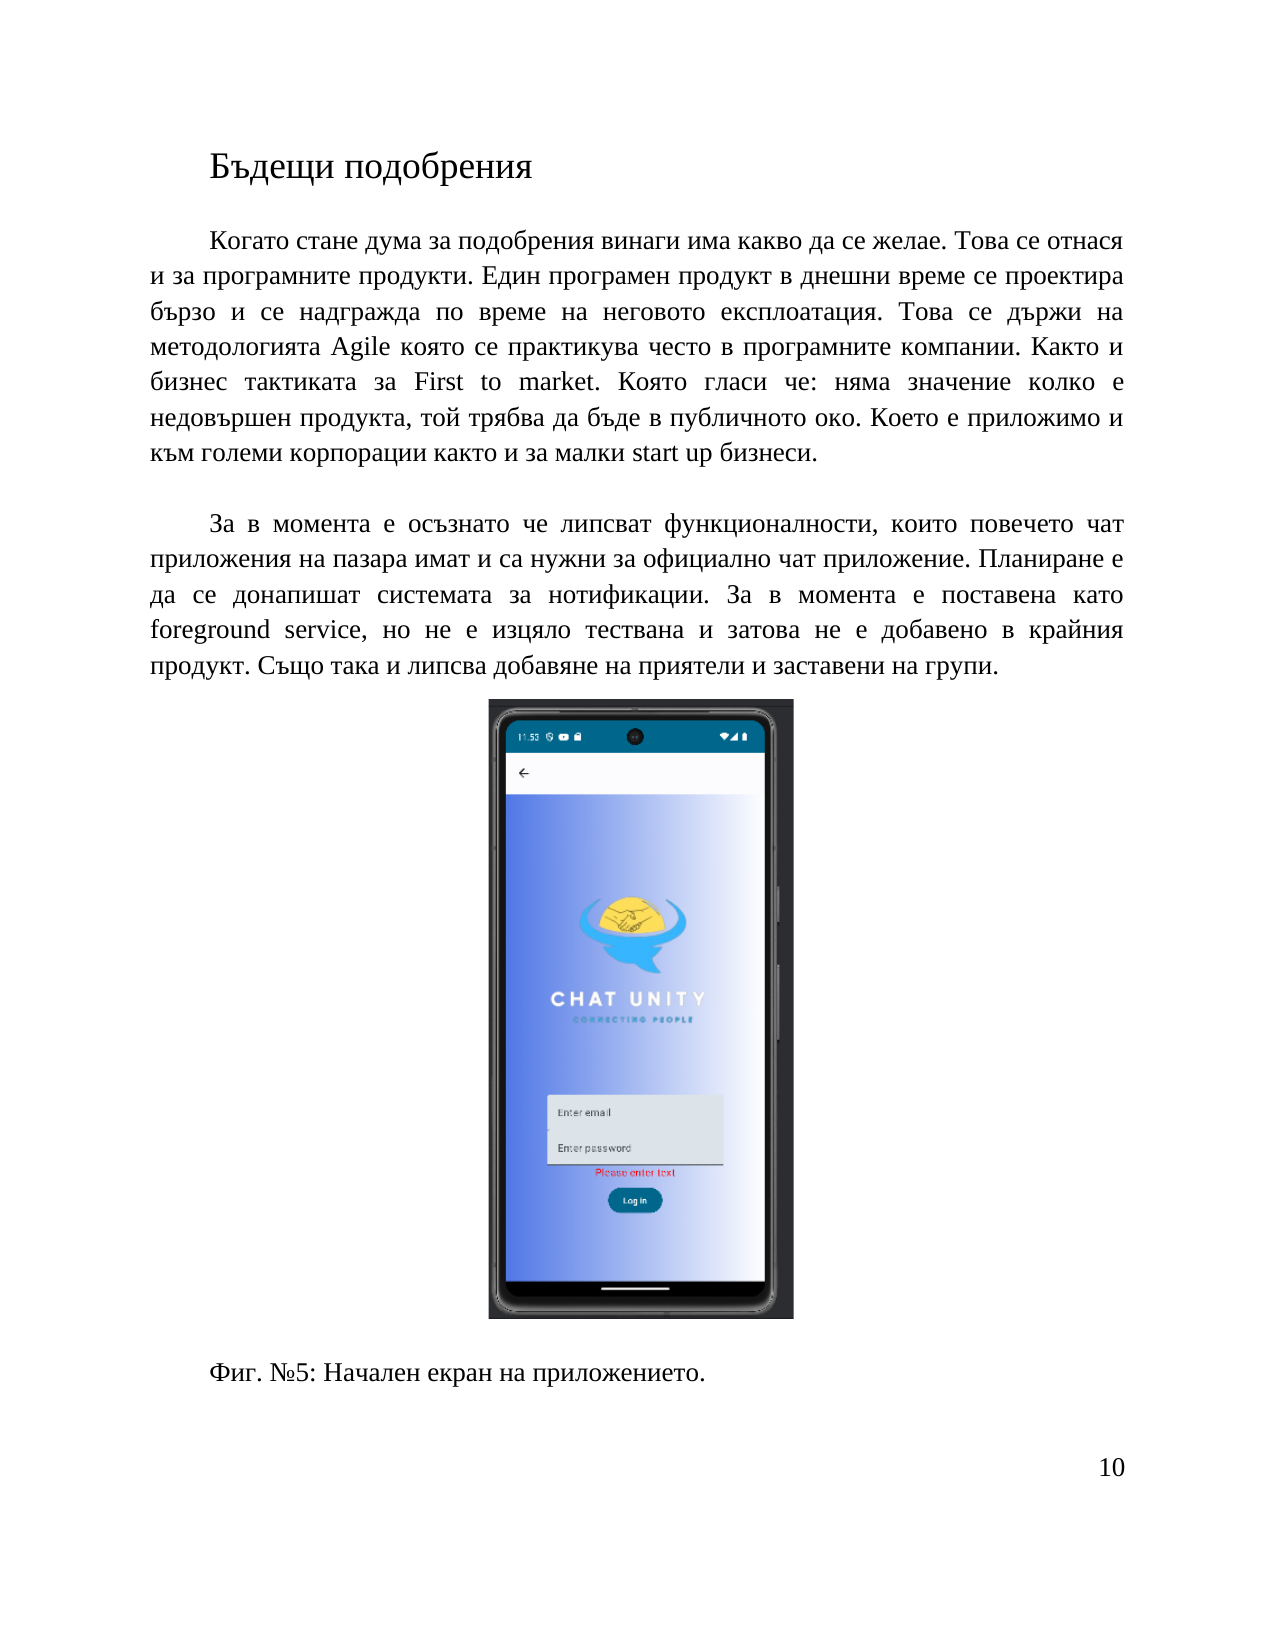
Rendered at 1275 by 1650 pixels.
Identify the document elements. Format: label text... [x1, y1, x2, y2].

picture [488, 699, 794, 1319]
text За в момента е осъзнато че липсват функционалности, които повечето чат приложения на пазара имат и са нужни за официално чат приложение. Планиране е да се донапишат системата за нотификации. За в момента е поставена като foreground service, но не е изцяло тествана и затова не е добавено в крайния продукт. Също така и липсва добавяне на приятели и заставени на групи. [150, 504, 1125, 681]
text Когато стане дума за подобрения винаги има какво да се желае. Това се отнася и за програмните продукти. Един програмен продукт в днешни време се проектира бързо и се надгражда по време на неговото експлоатация. Това се държи на методологията Agile която се практикува често в програмните компании. Както и бизнес тактиката за First to market. Която гласи че: няма значение колко е недовършен продукта, той трябва да бъде в публичното око. Което е приложимо и към големи корпорации както и за малки start up бизнеси. [150, 221, 1125, 469]
text Фиг. №5: Начален екран на приложението. [150, 1353, 1125, 1389]
subtitle Бъдещи подобрения [150, 150, 1125, 185]
